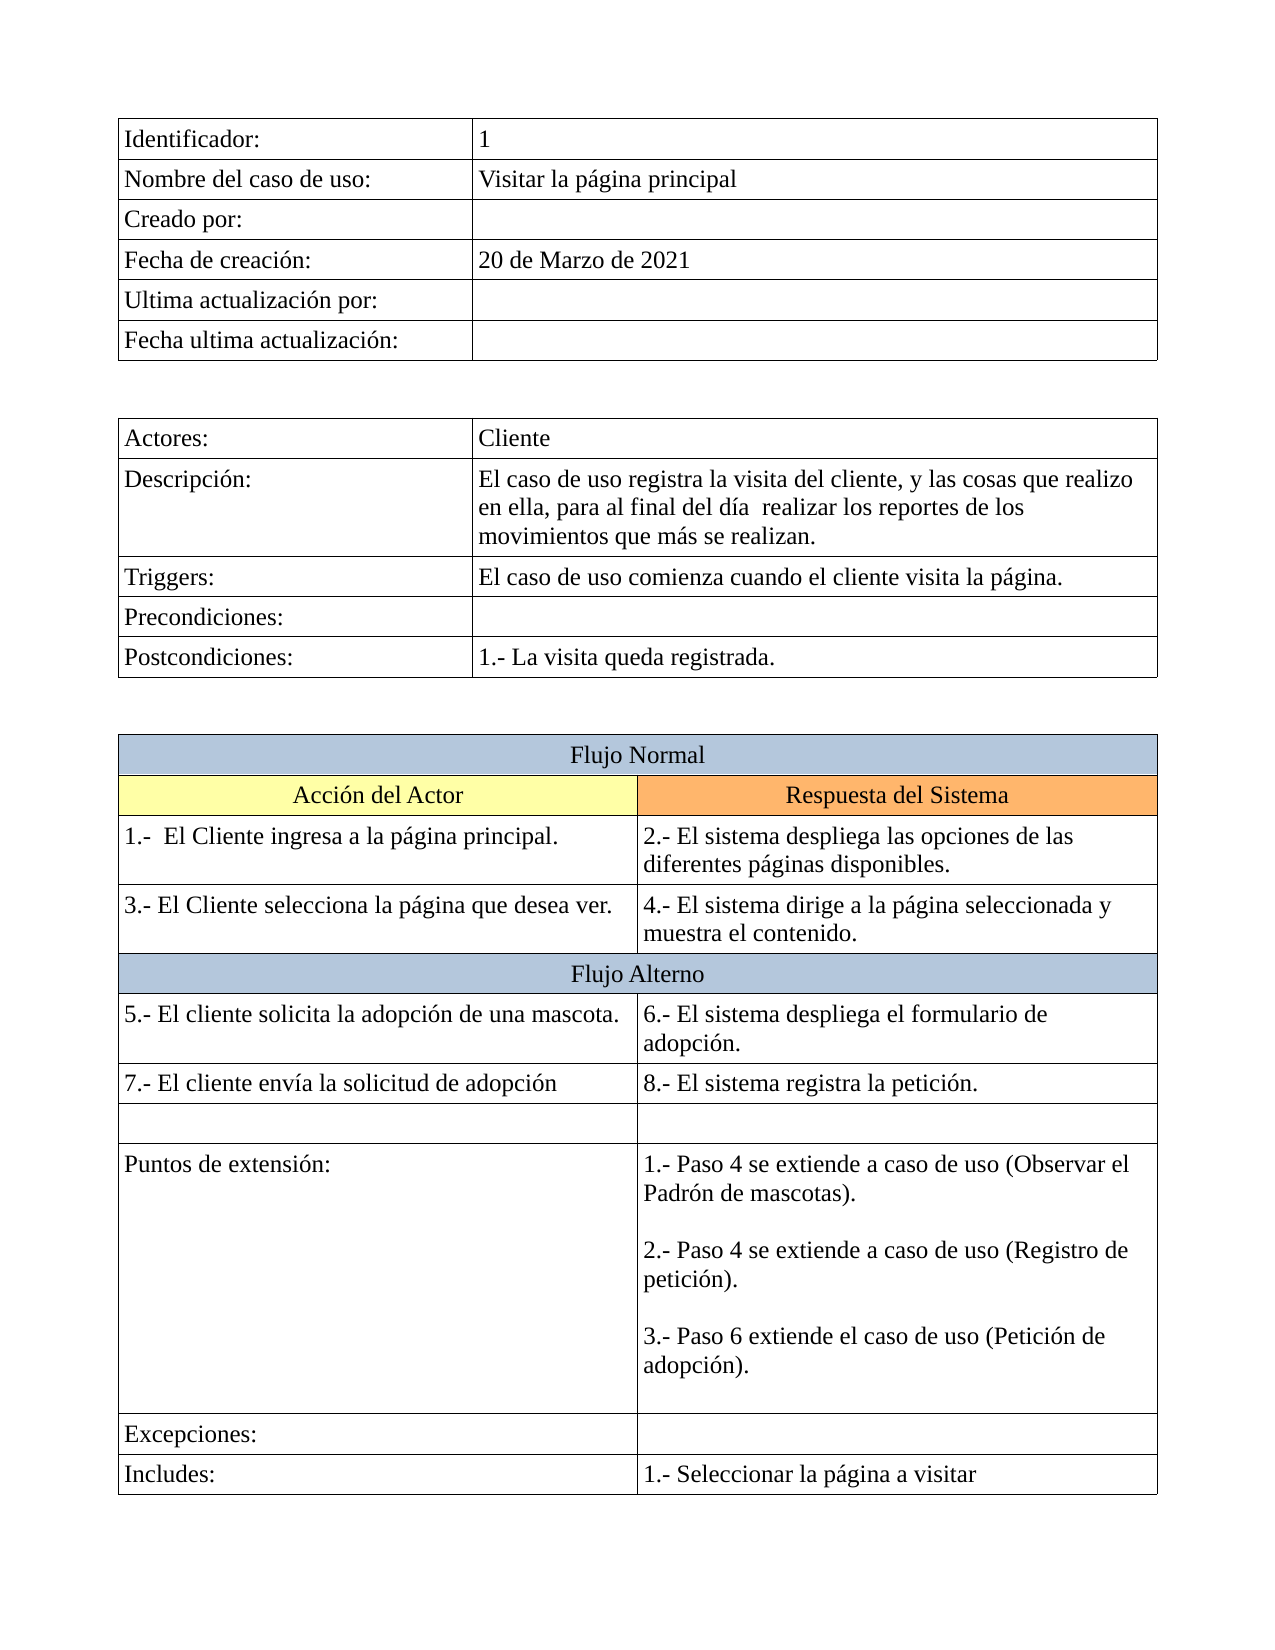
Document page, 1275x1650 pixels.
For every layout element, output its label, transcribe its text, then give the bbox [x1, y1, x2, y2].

table_header Cliente [473, 419, 1157, 458]
table_cell 1.- La visita queda registrada. [473, 637, 1157, 677]
table_cell Precondiciones: [119, 597, 472, 636]
table_cell 8.- El sistema registra la petición. [638, 1064, 1157, 1103]
table_cell Fecha de creación: [119, 240, 472, 279]
table_cell 5.- El cliente solicita la adopción de una mascota. [119, 994, 637, 1062]
table_cell [638, 1104, 1157, 1143]
table_cell 7.- El cliente envía la solicitud de adopción [119, 1064, 637, 1103]
table_header Identificador: [119, 119, 472, 158]
table_cell Flujo Alterno [119, 954, 1157, 993]
table_cell [119, 1104, 637, 1143]
table_header Actores: [119, 419, 472, 458]
table_cell Postcondiciones: [119, 637, 472, 677]
table_cell [473, 597, 1157, 636]
table_cell 1.- Seleccionar la página a visitar [638, 1455, 1157, 1494]
table_cell Includes: [119, 1455, 637, 1494]
table_cell Puntos de extensión: [119, 1144, 637, 1413]
table_cell Creado por: [119, 200, 472, 239]
table_cell Respuesta del Sistema [638, 776, 1157, 815]
table_cell [473, 200, 1157, 239]
table_header Flujo Normal [119, 735, 1157, 774]
table_cell Acción del Actor [119, 776, 637, 815]
table_cell 3.- El Cliente selecciona la página que desea ver. [119, 885, 637, 953]
table_cell [473, 280, 1157, 320]
table_cell [638, 1414, 1157, 1454]
table_cell Ultima actualización por: [119, 280, 472, 320]
table_cell Excepciones: [119, 1414, 637, 1454]
table_cell El caso de uso registra la visita del cliente, y las cosas que realizo en ella, para al final del día realizar los reportes de los movimientos que más se realizan. [473, 459, 1157, 556]
table_cell 1.- El Cliente ingresa a la página principal. [119, 816, 637, 884]
table_cell 20 de Marzo de 2021 [473, 240, 1157, 279]
table_cell Nombre del caso de uso: [119, 160, 472, 199]
table_cell 6.- El sistema despliega el formulario de adopción. [638, 994, 1157, 1062]
table_cell Visitar la página principal [473, 160, 1157, 199]
table_cell Triggers: [119, 557, 472, 596]
table_cell 1.- Paso 4 se extiende a caso de uso (Observar el Padrón de mascotas). 2.- Paso 4 se extiende a caso de uso (Registro de petición). 3.- Paso 6 extiende el caso de uso (Petición de adopción). [638, 1144, 1157, 1413]
table_cell 4.- El sistema dirige a la página seleccionada y muestra el contenido. [638, 885, 1157, 953]
table_cell Descripción: [119, 459, 472, 556]
table_header 1 [473, 119, 1157, 158]
table_cell [473, 321, 1157, 360]
table_cell 2.- El sistema despliega las opciones de las diferentes páginas disponibles. [638, 816, 1157, 884]
table_cell Fecha ultima actualización: [119, 321, 472, 360]
table_cell El caso de uso comienza cuando el cliente visita la página. [473, 557, 1157, 596]
